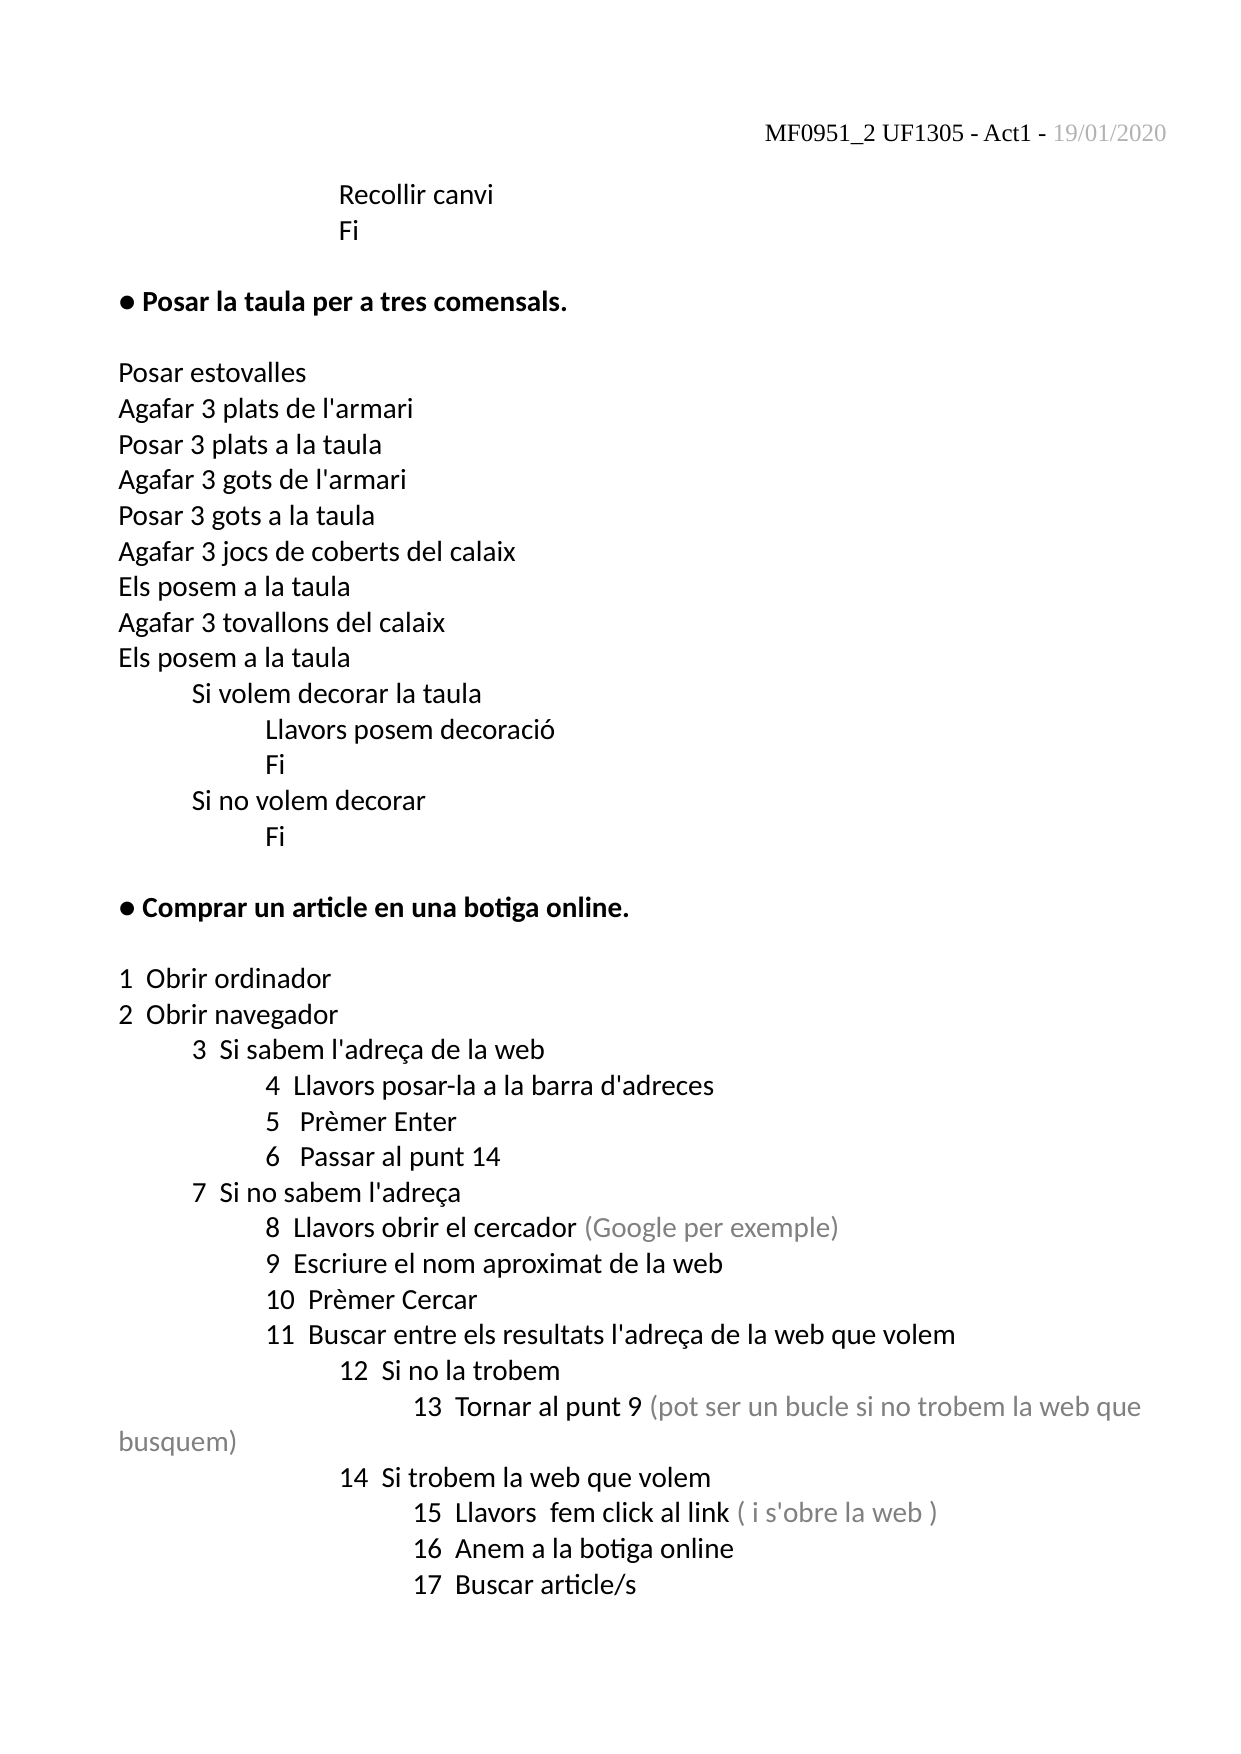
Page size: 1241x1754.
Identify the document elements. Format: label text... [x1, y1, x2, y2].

text 6 Passar al punt 14 [118, 1138, 1166, 1174]
text 12 Si no la trobem [118, 1352, 1166, 1388]
text 8 Llavors obrir el cercador (Google per exemple) [118, 1209, 1166, 1245]
text Si no volem decorar [118, 782, 1166, 818]
text 16 Anem a la botiga online [118, 1530, 1166, 1566]
text 5 Prèmer Enter [118, 1103, 1166, 1138]
text Posar estovalles [118, 354, 1166, 390]
text Fi [118, 818, 1166, 853]
text Posar 3 plats a la taula [118, 426, 1166, 461]
text Agafar 3 tovallons del calaix [118, 604, 1166, 639]
text 15 Llavors fem click al link ( i s'obre la web ) [118, 1494, 1166, 1530]
text Agafar 3 plats de l'armari [118, 390, 1166, 426]
text 2 Obrir navegador [118, 996, 1166, 1031]
text 14 Si trobem la web que volem [118, 1459, 1166, 1494]
text Recollir canvi [118, 176, 1166, 212]
text 7 Si no sabem l'adreça [118, 1174, 1166, 1209]
text 9 Escriure el nom aproximat de la web [118, 1245, 1166, 1281]
text 13 Tornar al punt 9 (pot ser un bucle si no trobem la web que busquem) [118, 1388, 1166, 1459]
text Els posem a la taula [118, 568, 1166, 604]
text Els posem a la taula [118, 639, 1166, 675]
text Agafar 3 jocs de coberts del calaix [118, 533, 1166, 568]
text Agafar 3 gots de l'armari [118, 461, 1166, 497]
text Llavors posem decoració [118, 711, 1166, 746]
text 11 Buscar entre els resultats l'adreça de la web que volem [118, 1316, 1166, 1352]
text Fi [118, 746, 1166, 782]
text Si volem decorar la taula [118, 675, 1166, 711]
text Posar 3 gots a la taula [118, 497, 1166, 533]
text 17 Buscar article/s [118, 1566, 1166, 1601]
text 1 Obrir ordinador [118, 960, 1166, 996]
text 4 Llavors posar-la a la barra d'adreces [118, 1067, 1166, 1103]
text 3 Si sabem l'adreça de la web [118, 1031, 1166, 1067]
text ● Posar la taula per a tres comensals. [118, 283, 1166, 319]
text Fi [118, 212, 1166, 248]
text ● Comprar un article en una botiga online. [118, 889, 1166, 924]
text 10 Prèmer Cercar [118, 1281, 1166, 1316]
